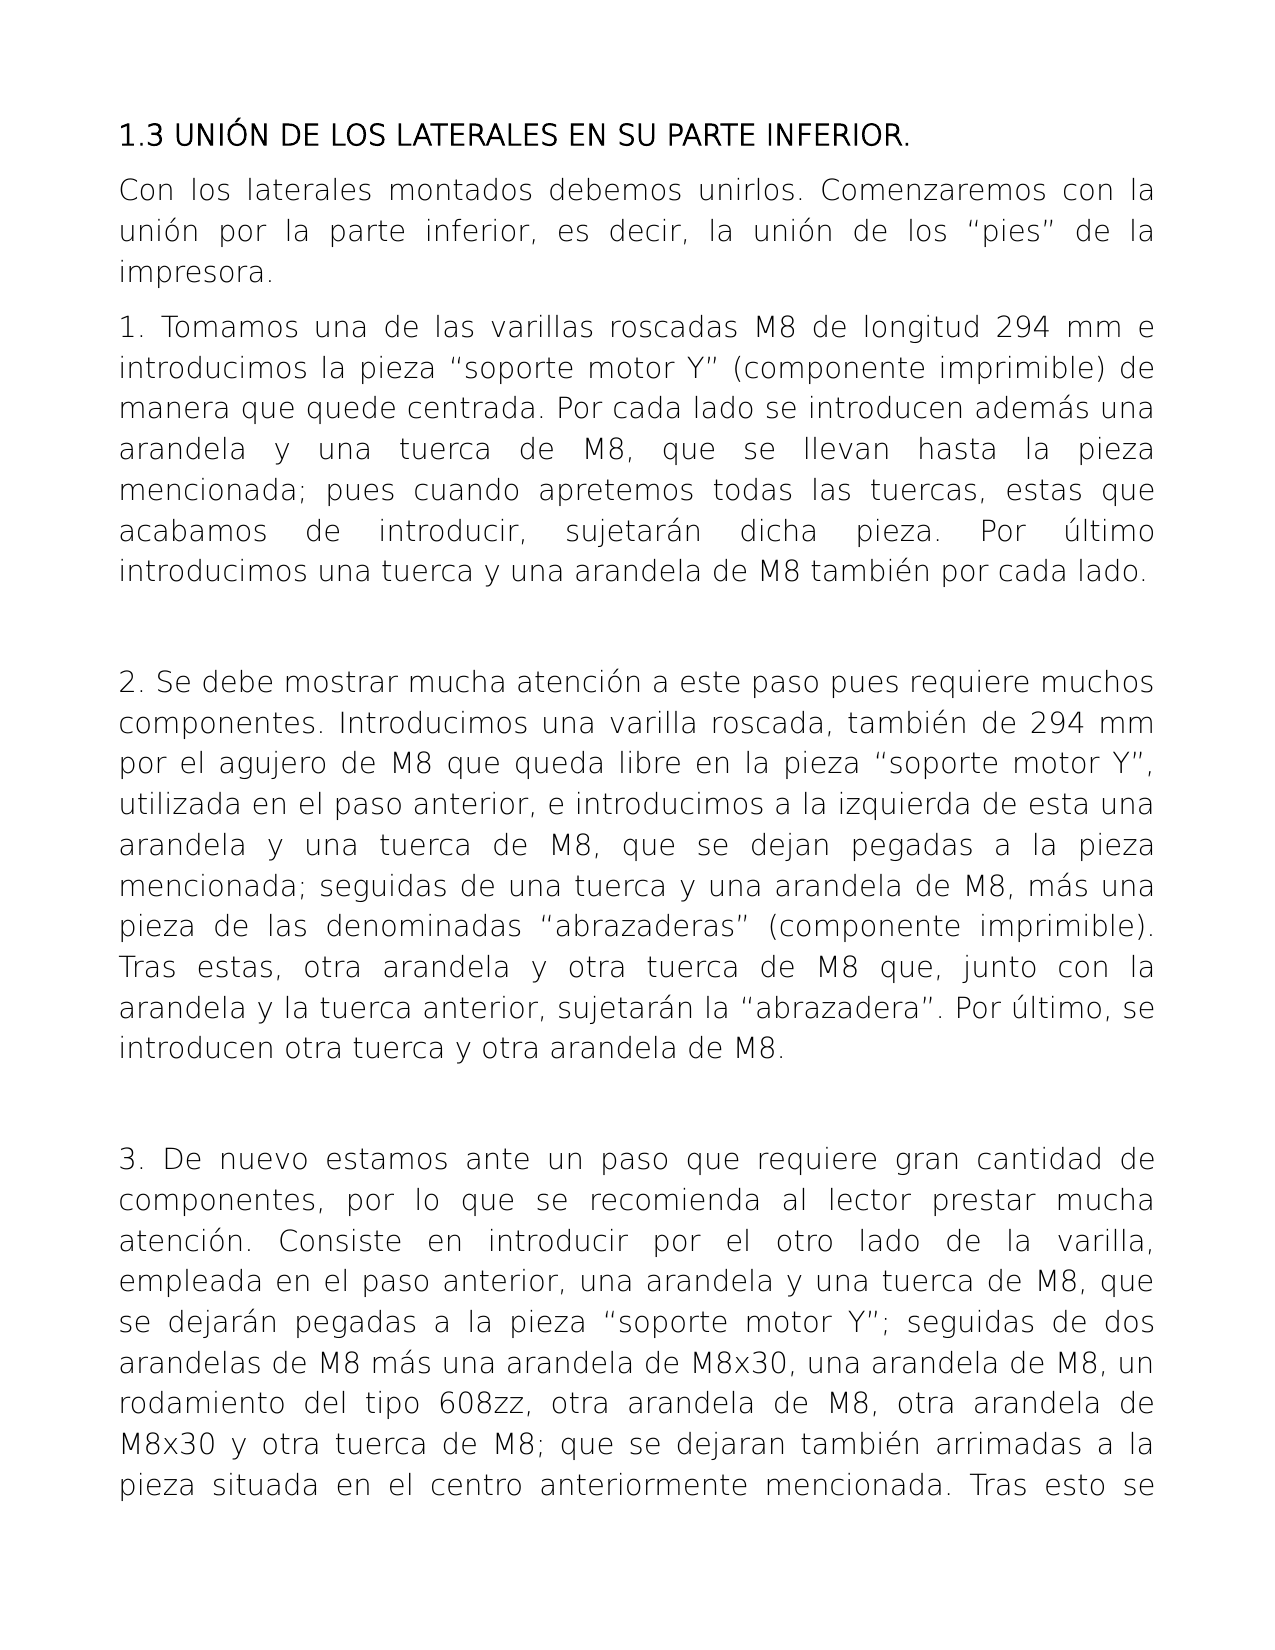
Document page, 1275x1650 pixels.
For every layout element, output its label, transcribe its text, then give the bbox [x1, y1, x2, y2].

text 1. Tomamos una de las varillas roscadas M8 de longitud 294 mm e introducimos la pieza “soporte motor Y” (componente imprimible) de manera que quede centrada. Por cada lado se introducen además una arandela y una tuerca de M8, que se llevan hasta la pieza mencionada; pues cuando apretemos todas las tuercas, estas que acabamos de introducir, sujetarán dicha pieza. Por último introducimos una tuerca y una arandela de M8 también por cada lado. [118, 310, 1157, 588]
text 1.3 UNIÓN DE LOS LATERALES EN SU PARTE INFERIOR. [118, 118, 1157, 152]
text Con los laterales montados debemos unirlos. Comenzaremos con la unión por la parte inferior, es decir, la unión de los “pies” de la impresora. [118, 173, 1157, 289]
text 3. De nuevo estamos ante un paso que requiere gran cantidad de componentes, por lo que se recomienda al lector prestar mucha atención. Consiste en introducir por el otro lado de la varilla, empleada en el paso anterior, una arandela y una tuerca de M8, que se dejarán pegadas a la pieza “soporte motor Y”; seguidas de dos arandelas de M8 más una arandela de M8x30, una arandela de M8, un rodamiento del tipo 608zz, otra arandela de M8, otra arandela de M8x30 y otra tuerca de M8; que se dejaran también arrimadas a la pieza situada en el centro anteriormente mencionada. Tras esto se [118, 1142, 1157, 1502]
text 2. Se debe mostrar mucha atención a este paso pues requiere muchos componentes. Introducimos una varilla roscada, también de 294 mm por el agujero de M8 que queda libre en la pieza “soporte motor Y”, utilizada en el paso anterior, e introducimos a la izquierda de esta una arandela y una tuerca de M8, que se dejan pegadas a la pieza mencionada; seguidas de una tuerca y una arandela de M8, más una pieza de las denominadas “abrazaderas” (componente imprimible). Tras estas, otra arandela y otra tuerca de M8 que, junto con la arandela y la tuerca anterior, sujetarán la “abrazadera”. Por último, se introducen otra tuerca y otra arandela de M8. [118, 665, 1157, 1066]
